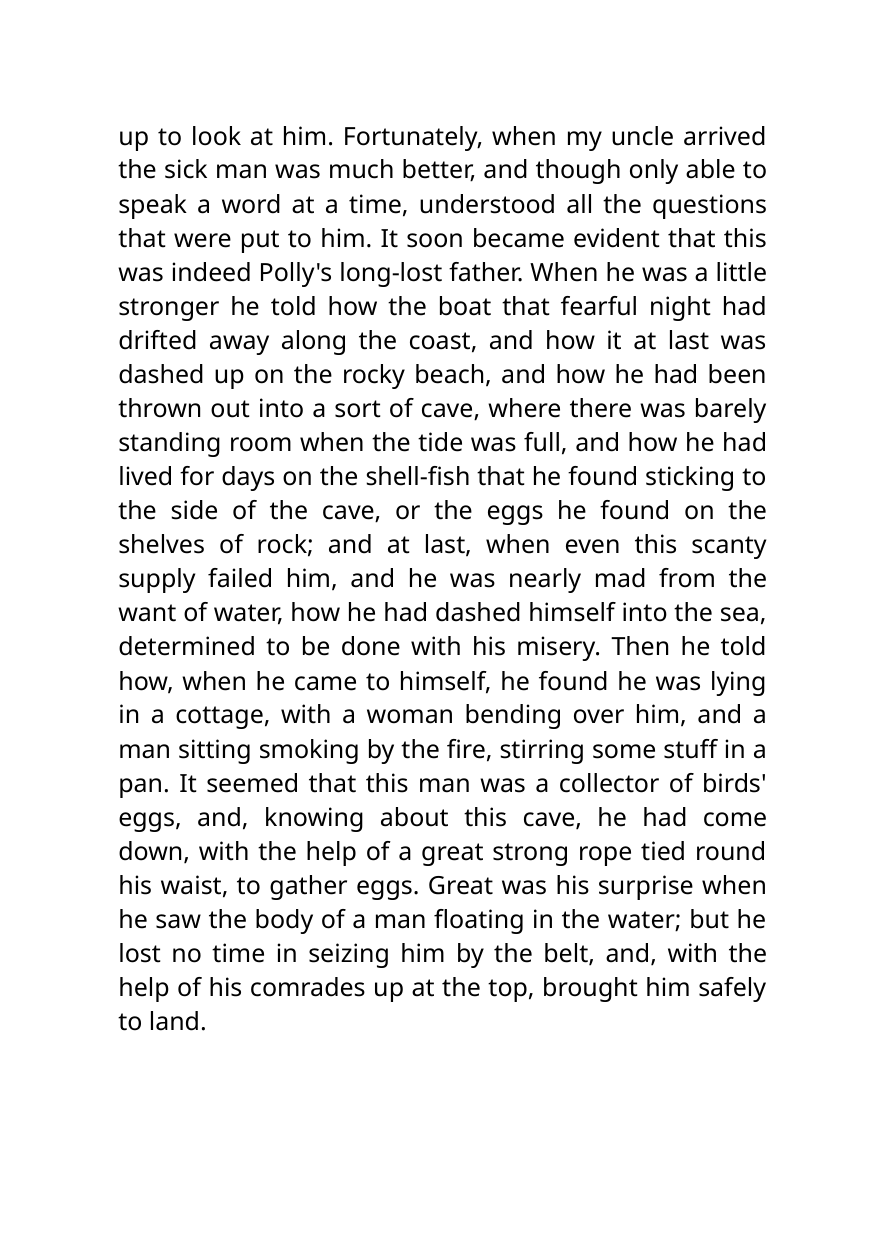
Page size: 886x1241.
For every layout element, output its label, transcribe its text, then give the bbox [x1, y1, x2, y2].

text up to look at him. Fortunately, when my uncle arrived the sick man was much better, and though only able to speak a word at a time, understood all the questions that were put to him. It soon became evident that this was indeed Polly's long-lost father. When he was a little stronger he told how the boat that fearful night had drifted away along the coast, and how it at last was dashed up on the rocky beach, and how he had been thrown out into a sort of cave, where there was barely standing room when the tide was full, and how he had lived for days on the shell-fish that he found sticking to the side of the cave, or the eggs he found on the shelves of rock; and at last, when even this scanty supply failed him, and he was nearly mad from the want of water, how he had dashed himself into the sea, determined to be done with his misery. Then he told how, when he came to himself, he found he was lying in a cottage, with a woman bending over him, and a man sitting smoking by the fire, stirring some stuff in a pan. It seemed that this man was a collector of birds' eggs, and, knowing about this cave, he had come down, with the help of a great strong rope tied round his waist, to gather eggs. Great was his surprise when he saw the body of a man floating in the water; but he lost no time in seizing him by the belt, and, with the help of his comrades up at the top, brought him safely to land. [118, 118, 768, 1038]
